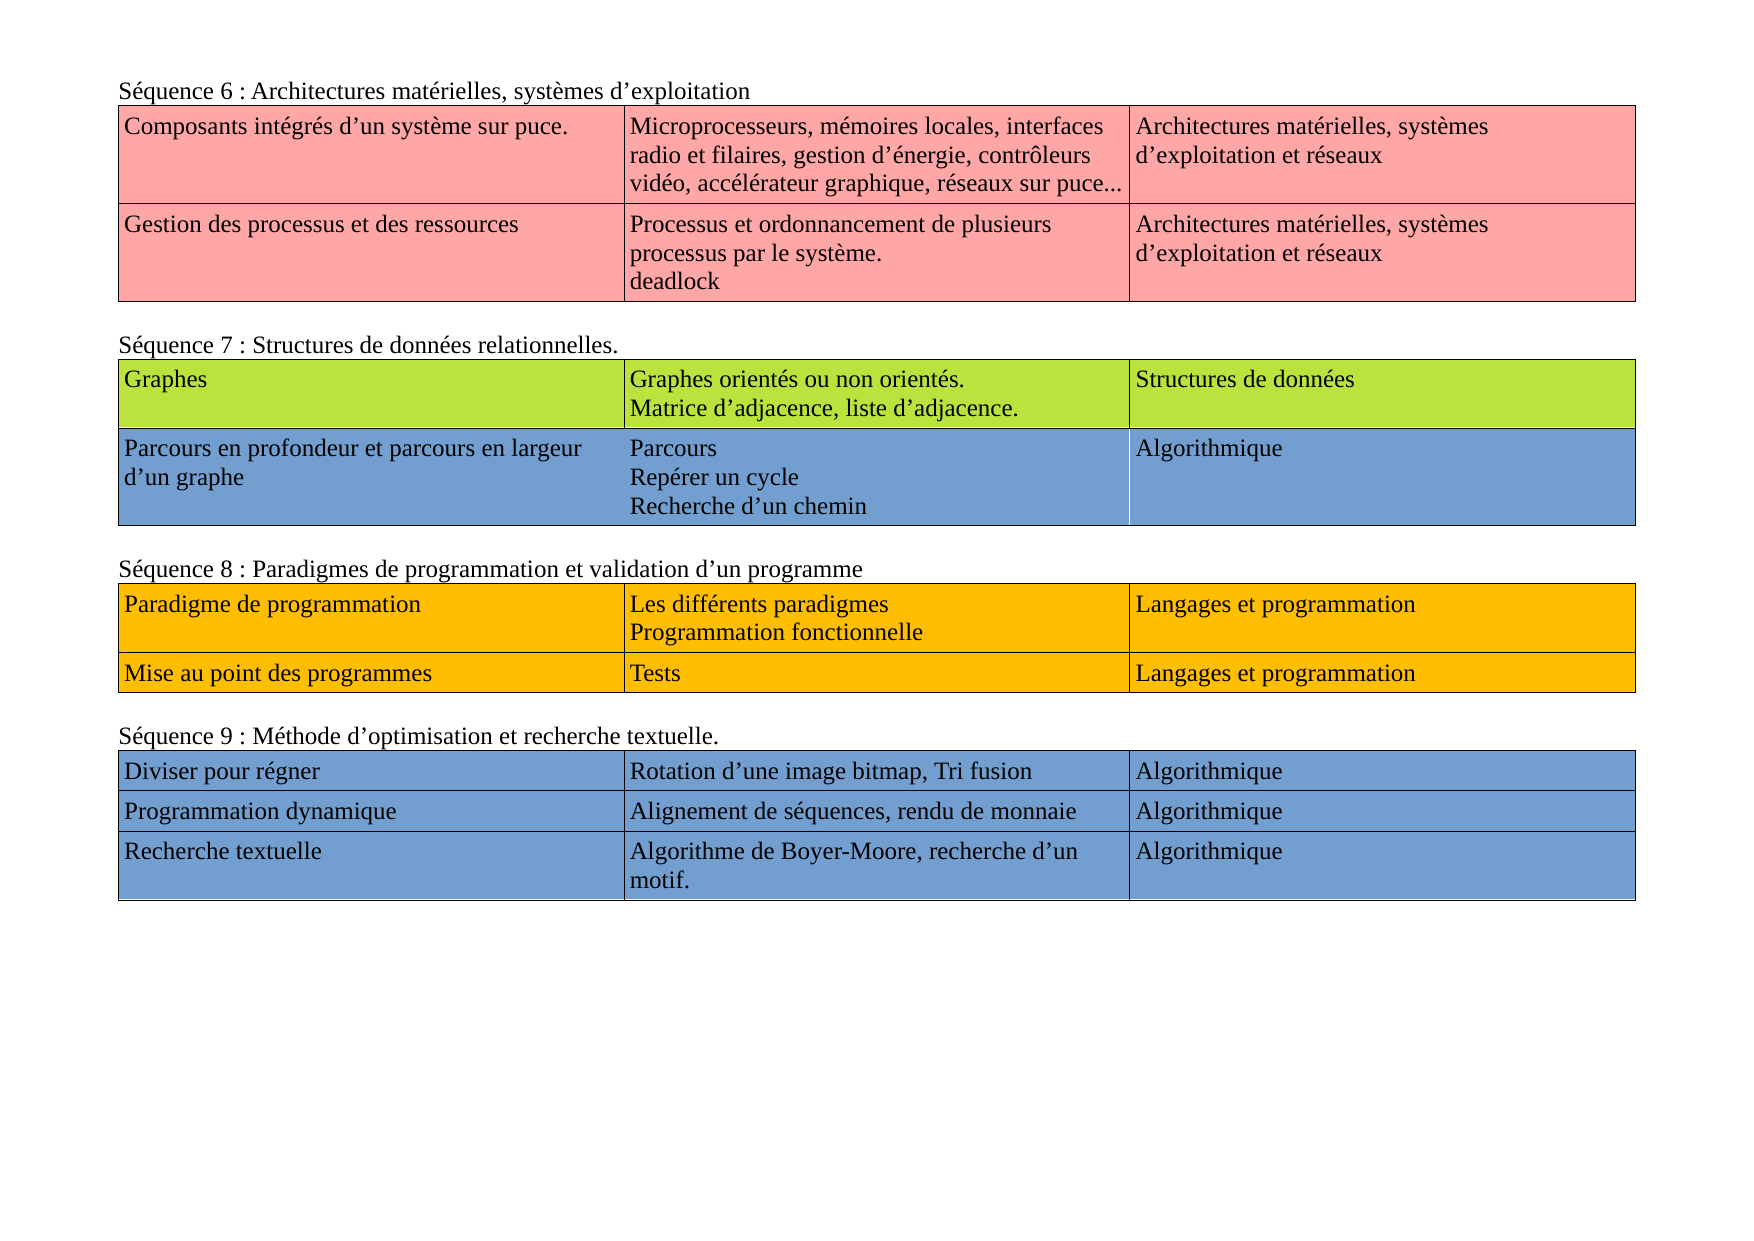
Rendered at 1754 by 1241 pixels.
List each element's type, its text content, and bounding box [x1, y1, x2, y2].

table_cell Algorithmique [1130, 791, 1635, 831]
table_header Graphes [119, 360, 624, 427]
table_header Paradigme de programmation [119, 584, 624, 652]
table_header Langages et programmation [1130, 584, 1635, 652]
table_cell Algorithme de Boyer-Moore, recherche d’un motif. [625, 832, 1129, 899]
table_header Composants intégrés d’un système sur puce. [119, 106, 624, 203]
text Séquence 7 : Structures de données relationnelles. [118, 330, 1635, 358]
table_cell Parcours en profondeur et parcours en largeur d’un graphe [119, 429, 624, 525]
table_header Structures de données [1130, 360, 1635, 427]
table_cell Recherche textuelle [119, 832, 624, 899]
table_header Algorithmique [1130, 751, 1635, 790]
table_cell Processus et ordonnancement de plusieurs processus par le système. deadlock [625, 204, 1129, 301]
table_header Architectures matérielles, systèmes d’exploitation et réseaux [1130, 106, 1635, 203]
table_cell Mise au point des programmes [119, 653, 624, 692]
text Séquence 6 : Architectures matérielles, systèmes d’exploitation [118, 76, 1635, 105]
table_cell Langages et programmation [1130, 653, 1635, 692]
table_cell Parcours Repérer un cycle Recherche d’un chemin [624, 429, 1129, 525]
table_header Les différents paradigmes Programmation fonctionnelle [625, 584, 1129, 652]
table_cell Architectures matérielles, systèmes d’exploitation et réseaux [1130, 204, 1635, 301]
table_cell Tests [625, 653, 1129, 692]
table_cell Gestion des processus et des ressources [119, 204, 624, 301]
table_header Rotation d’une image bitmap, Tri fusion [625, 751, 1129, 790]
table_cell Programmation dynamique [119, 791, 624, 831]
text Séquence 8 : Paradigmes de programmation et validation d’un programme [118, 554, 1635, 583]
text Séquence 9 : Méthode d’optimisation et recherche textuelle. [118, 721, 1635, 750]
table_header Diviser pour régner [119, 751, 624, 790]
table_cell Alignement de séquences, rendu de monnaie [625, 791, 1129, 831]
table_header Microprocesseurs, mémoires locales, interfaces radio et filaires, gestion d’énergie, contrôleurs vidéo, accélérateur graphique, réseaux sur puce... [625, 106, 1129, 203]
table_header Graphes orientés ou non orientés. Matrice d’adjacence, liste d’adjacence. [625, 360, 1129, 427]
table_cell Algorithmique [1130, 832, 1635, 899]
table_cell Algorithmique [1130, 429, 1635, 525]
